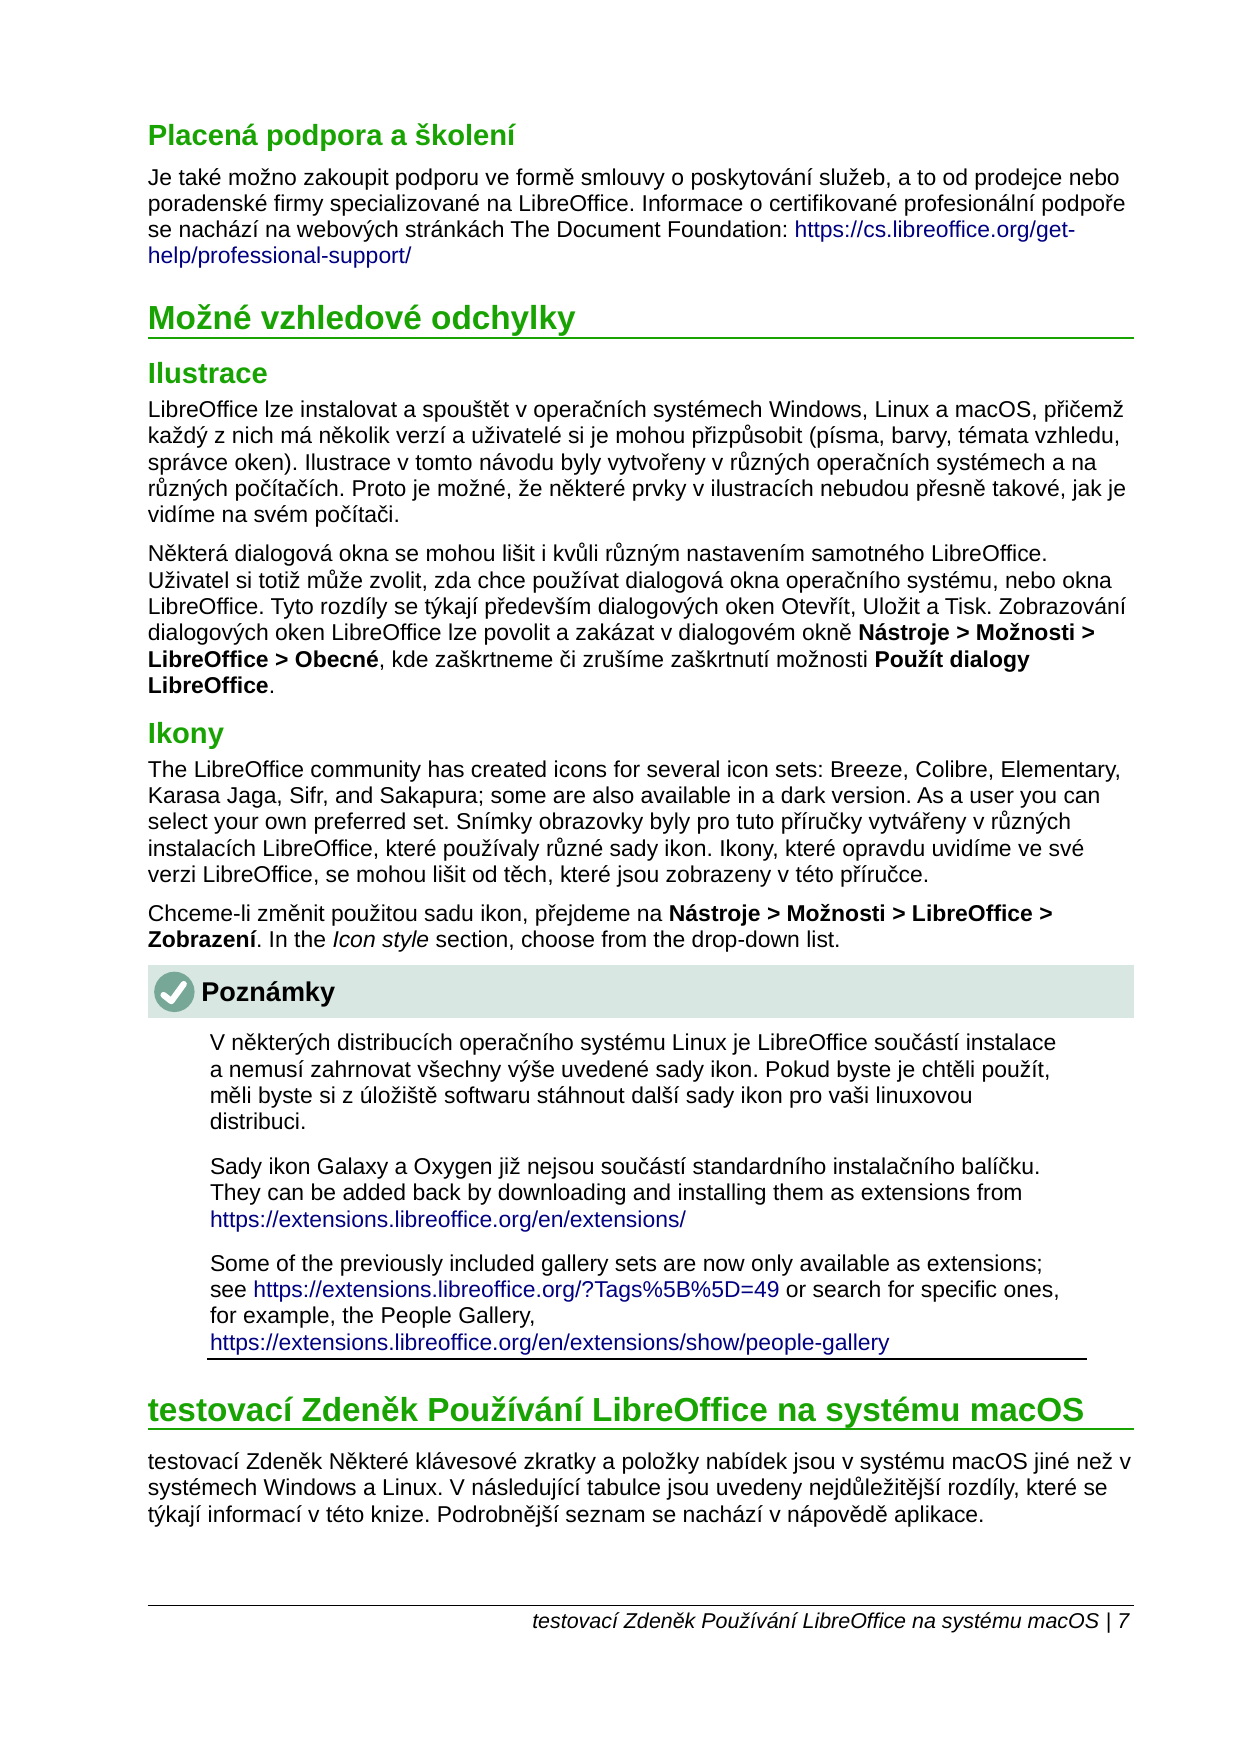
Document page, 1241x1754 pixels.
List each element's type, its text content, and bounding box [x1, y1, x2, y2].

subtitle Ilustrace [148, 357, 1134, 390]
text Některá dialogová okna se mohou lišit i kvůli různým nastavením samotného LibreOffice. Uživatel si totiž může zvolit, zda chce používat dialogová okna operačního systému, nebo okna LibreOffice. Tyto rozdíly se týkají především dialogových oken Otevřít, Uložit a Tisk. Zobrazování dialogových oken LibreOffice lze povolit a zakázat v dialogovém okně Nástroje > Možnosti > LibreOffice > Obecné, kde zaškrtneme či zrušíme zaškrtnutí možnosti Použít dialogy LibreOffice. [148, 540, 1134, 698]
text The LibreOffice community has created icons for several icon sets: Breeze, Colibre, Elementary, Karasa Jaga, Sifr, and Sakapura; some are also available in a dark version. As a user you can select your own preferred set. Snímky obrazovky byly pro tuto příručky vytvářeny v různých instalacích LibreOffice, které používaly různé sady ikon. Ikony, které opravdu uvidíme ve své verzi LibreOffice, se mohou lišit od těch, které jsou zobrazeny v této příručce. [148, 756, 1134, 887]
text V některých distribucích operačního systému Linux je LibreOffice součástí instalace a nemusí zahrnovat všechny výše uvedené sady ikon. Pokud byste je chtěli použít, měli byste si z úložiště softwaru stáhnout další sady ikon pro vaši linuxovou distribuci. [207, 1026, 1075, 1137]
text LibreOffice lze instalovat a spouštět v operačních systémech Windows, Linux a macOS, přičemž každý z nich má několik verzí a uživatelé si je mohou přizpůsobit (písma, barvy, témata vzhledu, správce oken). Ilustrace v tomto návodu byly vytvořeny v různých operačních systémech a na různých počítačích. Proto je možné, že některé prvky v ilustracích nebudou přesně takové, jak je vidíme na svém počítači. [148, 396, 1134, 528]
text Je také možno zakoupit podporu ve formě smlouvy o poskytování služeb, a to od prodejce nebo poradenské firmy specializované na LibreOffice. Informace o certifikované profesionální podpoře se nachází na webových stránkách The Document Foundation: https://cs.libreoffice.org/get-help/professional-support/ [148, 163, 1134, 269]
subtitle testovací Zdeněk Používání LibreOffice na systému macOS [148, 1390, 1134, 1428]
subtitle Placená podpora a školení [148, 118, 1134, 152]
text Some of the previously included gallery sets are now only available as extensions; see https://extensions.libreoffice.org/?Tags%5B%5D=49 or search for specific ones, for example, the People Gallery, https://extensions.libreoffice.org/en/extensions/show/people-gallery [207, 1247, 1087, 1358]
text Sady ikon Galaxy a Oxygen již nejsou součástí standardního instalačního balíčku. They can be added back by downloading and installing them as extensions from https://extensions.libreoffice.org/en/extensions/ [207, 1150, 1087, 1232]
subtitle Ikony [148, 716, 1134, 750]
subtitle Možné vzhledové odchylky [148, 298, 1134, 337]
text Chceme-li změnit použitou sadu ikon, přejdeme na Nástroje > Možnosti > LibreOffice > Zobrazení. In the Icon style section, choose from the drop-down list. [148, 900, 1134, 953]
subtitle Poznámky [148, 965, 1134, 1018]
text testovací Zdeněk Některé klávesové zkratky a položky nabídek jsou v systému macOS jiné než v systémech Windows a Linux. V následující tabulce jsou uvedeny nejdůležitější rozdíly, které se týkají informací v této knize. Podrobnější seznam se nachází v nápovědě aplikace. [148, 1448, 1134, 1527]
